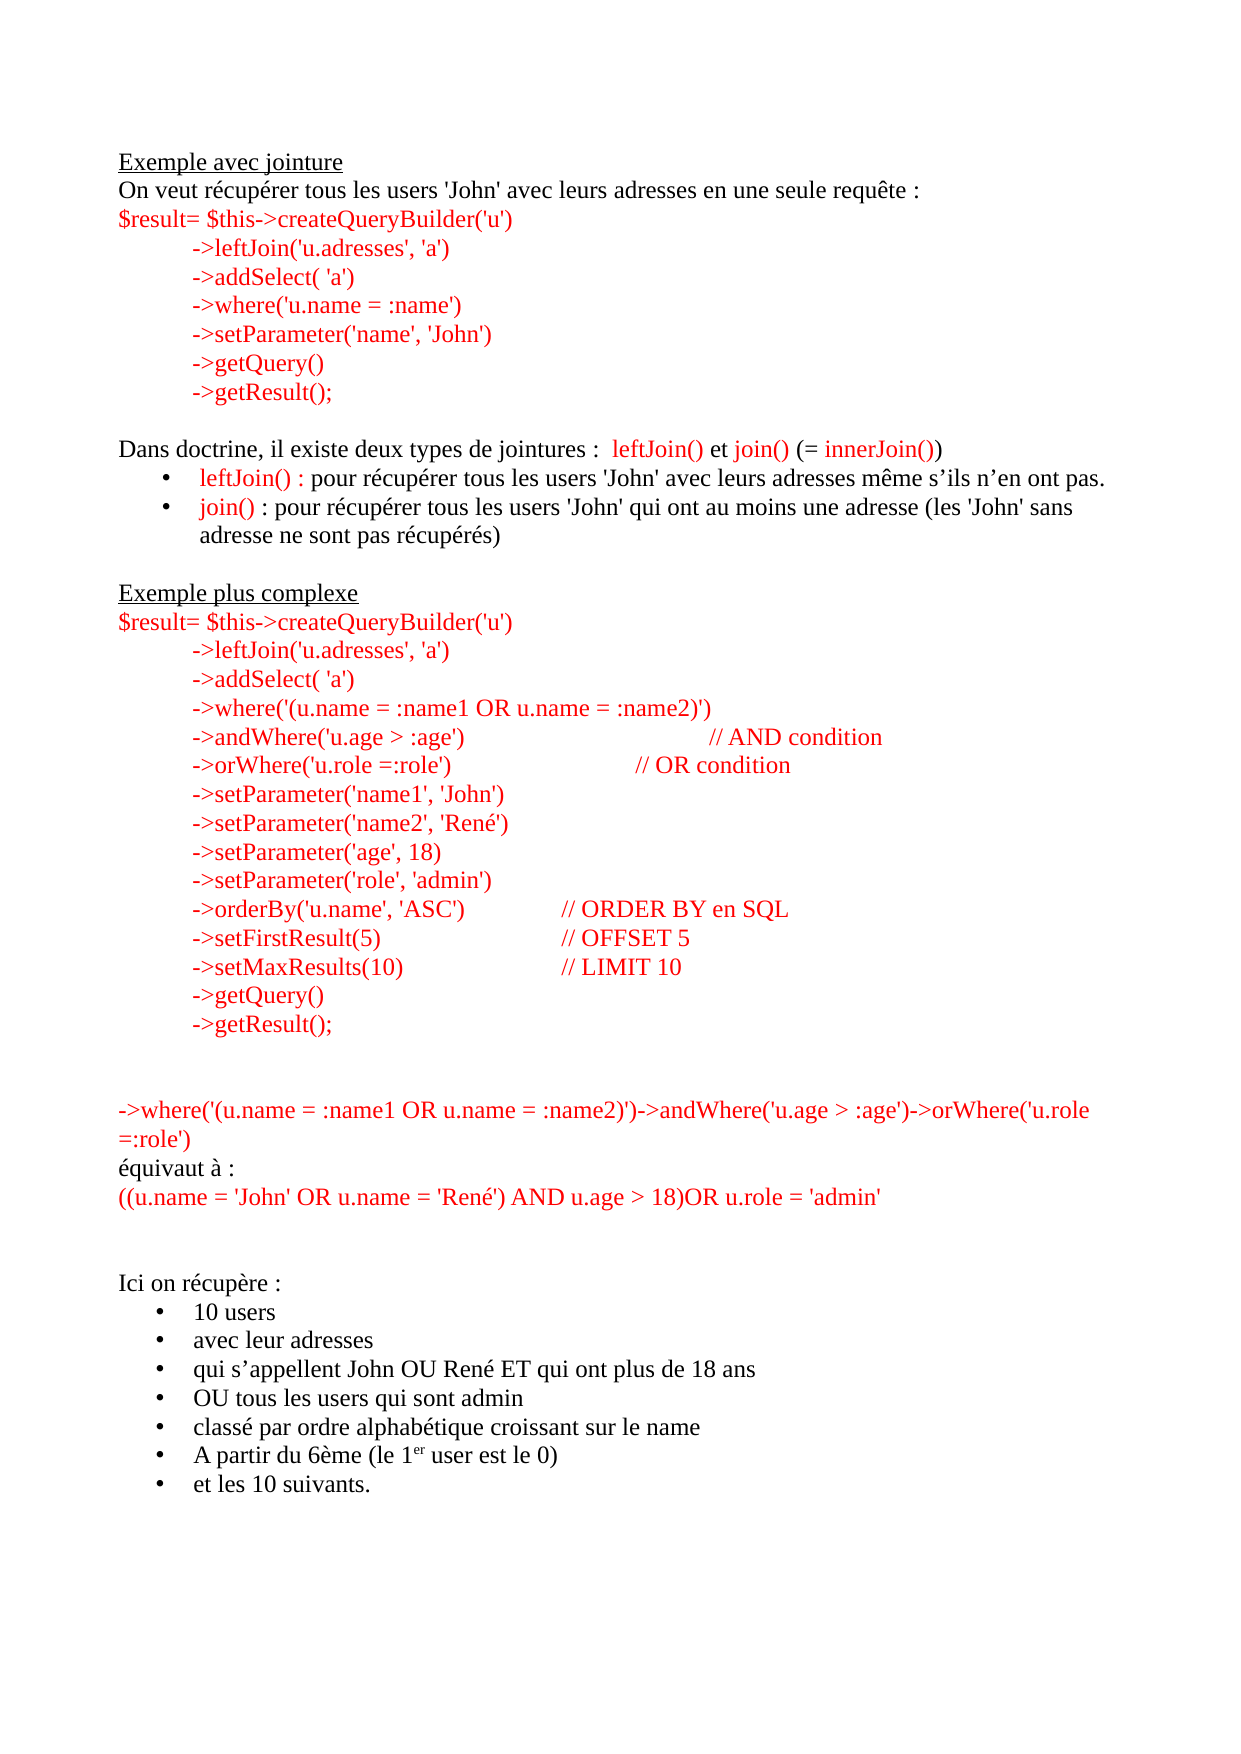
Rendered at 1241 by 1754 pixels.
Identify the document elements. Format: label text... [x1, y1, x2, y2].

text ->addSelect( 'a') [118, 664, 1122, 693]
list join() : pour récupérer tous les users 'John' qui ont au moins une adresse (les 'John' sans adresse ne sont pas récupérés) [162, 492, 1122, 549]
list qui s’appellent John OU René ET qui ont plus de 18 ans [156, 1354, 1122, 1383]
text ->getResult(); [118, 1009, 1122, 1038]
text ->where('(u.name = :name1 OR u.name = :name2)') ->andWhere('u.age > :age') // AND condition ->orWhere('u.role =:role') // OR condition ->setParameter('name1', 'John') [118, 693, 1122, 808]
text ->setFirstResult(5) // OFFSET 5 [118, 923, 1122, 952]
text ->leftJoin('u.adresses', 'a') [118, 636, 1122, 664]
list OU tous les users qui sont admin [156, 1383, 1122, 1412]
text ->where('(u.name = :name1 OR u.name = :name2)')->andWhere('u.age > :age')->orWhere('u.role =:role') [118, 1096, 1122, 1153]
text ->setParameter('role', 'admin') [118, 866, 1122, 894]
text On veut récupérer tous les users 'John' avec leurs adresses en une seule requête : [118, 176, 1122, 204]
list leftJoin() : pour récupérer tous les users 'John' avec leurs adresses même s’ils n’en ont pas. [162, 463, 1122, 492]
list classé par ordre alphabétique croissant sur le name [156, 1412, 1122, 1441]
text ->getQuery() [118, 348, 1122, 377]
text ->setMaxResults(10) // LIMIT 10 [118, 952, 1122, 981]
text Dans doctrine, il existe deux types de jointures : leftJoin() et join() (= innerJoin()) [118, 434, 1122, 463]
text ->orderBy('u.name', 'ASC') // ORDER BY en SQL [118, 894, 1122, 923]
text $result= $this->createQueryBuilder('u') [118, 204, 1122, 233]
text ->getQuery() [118, 981, 1122, 1009]
text ->where('u.name = :name') [118, 291, 1122, 319]
text ->setParameter('name2', 'René') ->setParameter('age', 18) [118, 808, 1122, 866]
list A partir du 6ème (le 1er user est le 0) [156, 1441, 1122, 1469]
text ->setParameter('name', 'John') [118, 319, 1122, 348]
text Exemple plus complexe [118, 578, 1122, 607]
text ((u.name = 'John' OR u.name = 'René') AND u.age > 18)OR u.role = 'admin' [118, 1182, 1122, 1211]
list 10 users [156, 1297, 1122, 1326]
text Exemple avec jointure [118, 147, 1122, 176]
text équivaut à : [118, 1153, 1122, 1182]
text $result= $this->createQueryBuilder('u') [118, 607, 1122, 636]
text ->addSelect( 'a') [118, 262, 1122, 291]
text Ici on récupère : [118, 1268, 1122, 1297]
text ->getResult(); [118, 377, 1122, 406]
text ->leftJoin('u.adresses', 'a') [118, 233, 1122, 262]
list et les 10 suivants. [156, 1469, 1122, 1498]
list avec leur adresses [156, 1326, 1122, 1354]
